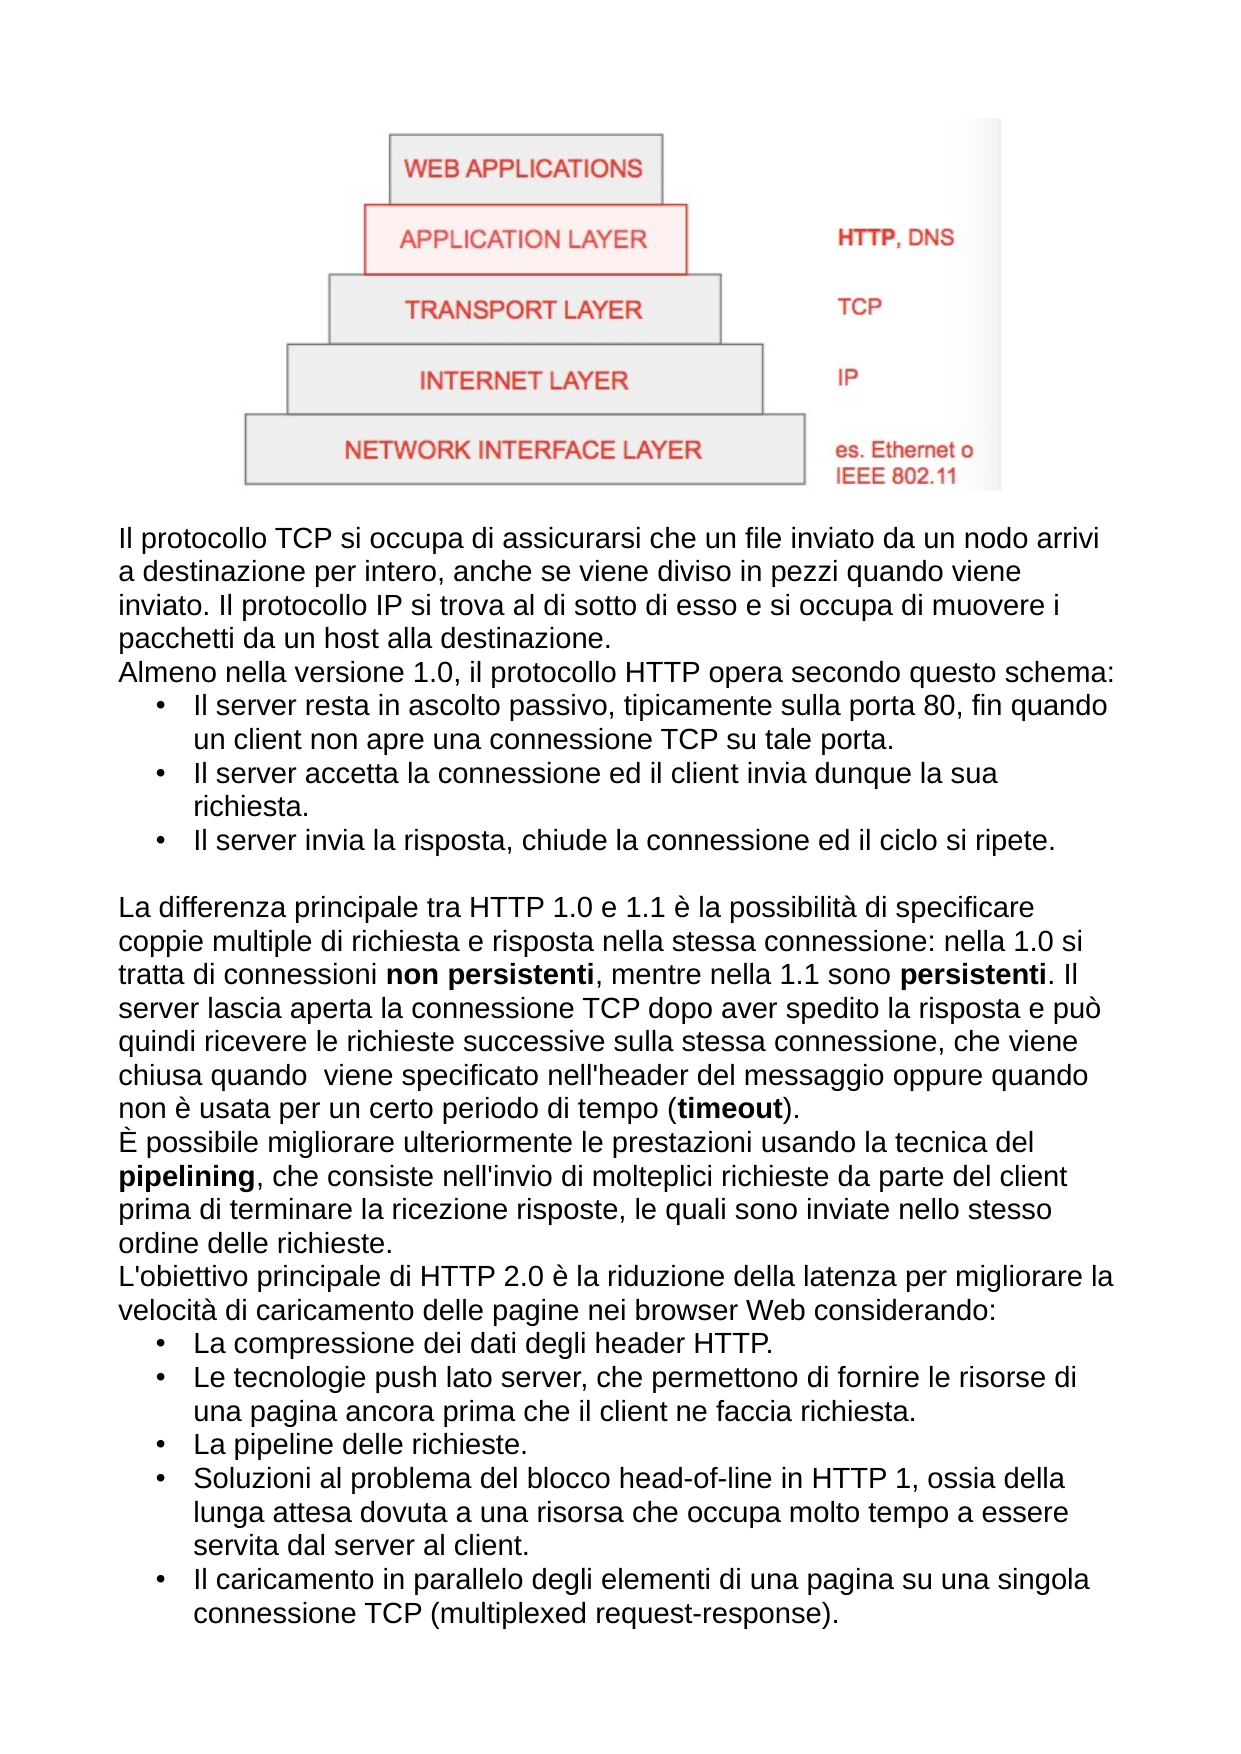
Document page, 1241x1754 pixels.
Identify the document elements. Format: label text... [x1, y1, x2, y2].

list Il caricamento in parallelo degli elementi di una pagina su una singola connessione TCP (multiplexed request-response). [156, 1562, 1122, 1629]
list Le tecnologie push lato server, che permettono di fornire le risorse di una pagina ancora prima che il client ne faccia richiesta. [156, 1360, 1122, 1427]
text Almeno nella versione 1.0, il protocollo HTTP opera secondo questo schema: [118, 655, 1122, 688]
text L'obiettivo principale di HTTP 2.0 è la riduzione della latenza per migliorare la velocità di caricamento delle pagine nei browser Web considerando: [118, 1259, 1122, 1326]
list Il server resta in ascolto passivo, tipicamente sulla porta 80, fin quando un client non apre una connessione TCP su tale porta. [156, 688, 1122, 756]
picture [238, 118, 1002, 491]
list Soluzioni al problema del blocco head-of-line in HTTP 1, ossia della lunga attesa dovuta a una risorsa che occupa molto tempo a essere servita dal server al client. [156, 1461, 1122, 1562]
text È possibile migliorare ulteriormente le prestazioni usando la tecnica del pipelining, che consiste nell'invio di molteplici richieste da parte del client prima di terminare la ricezione risposte, le quali sono inviate nello stesso ordine delle richieste. [118, 1125, 1122, 1259]
list La pipeline delle richieste. [156, 1427, 1122, 1461]
text La differenza principale tra HTTP 1.0 e 1.1 è la possibilità di specificare coppie multiple di richiesta e risposta nella stessa connessione: nella 1.0 si tratta di connessioni non persistenti, mentre nella 1.1 sono persistenti. Il server lascia aperta la connessione TCP dopo aver spedito la risposta e può quindi ricevere le richieste successive sulla stessa connessione, che viene chiusa quando viene specificato nell'header del messaggio oppure quando non è usata per un certo periodo di tempo (timeout). [118, 890, 1122, 1125]
list Il server accetta la connessione ed il client invia dunque la sua richiesta. [156, 756, 1122, 823]
text Il protocollo TCP si occupa di assicurarsi che un file inviato da un nodo arrivi a destinazione per intero, anche se viene diviso in pezzi quando viene inviato. Il protocollo IP si trova al di sotto di esso e si occupa di muovere i pacchetti da un host alla destinazione. [118, 521, 1122, 655]
list Il server invia la risposta, chiude la connessione ed il ciclo si ripete. [156, 823, 1122, 857]
list La compressione dei dati degli header HTTP. [156, 1326, 1122, 1360]
